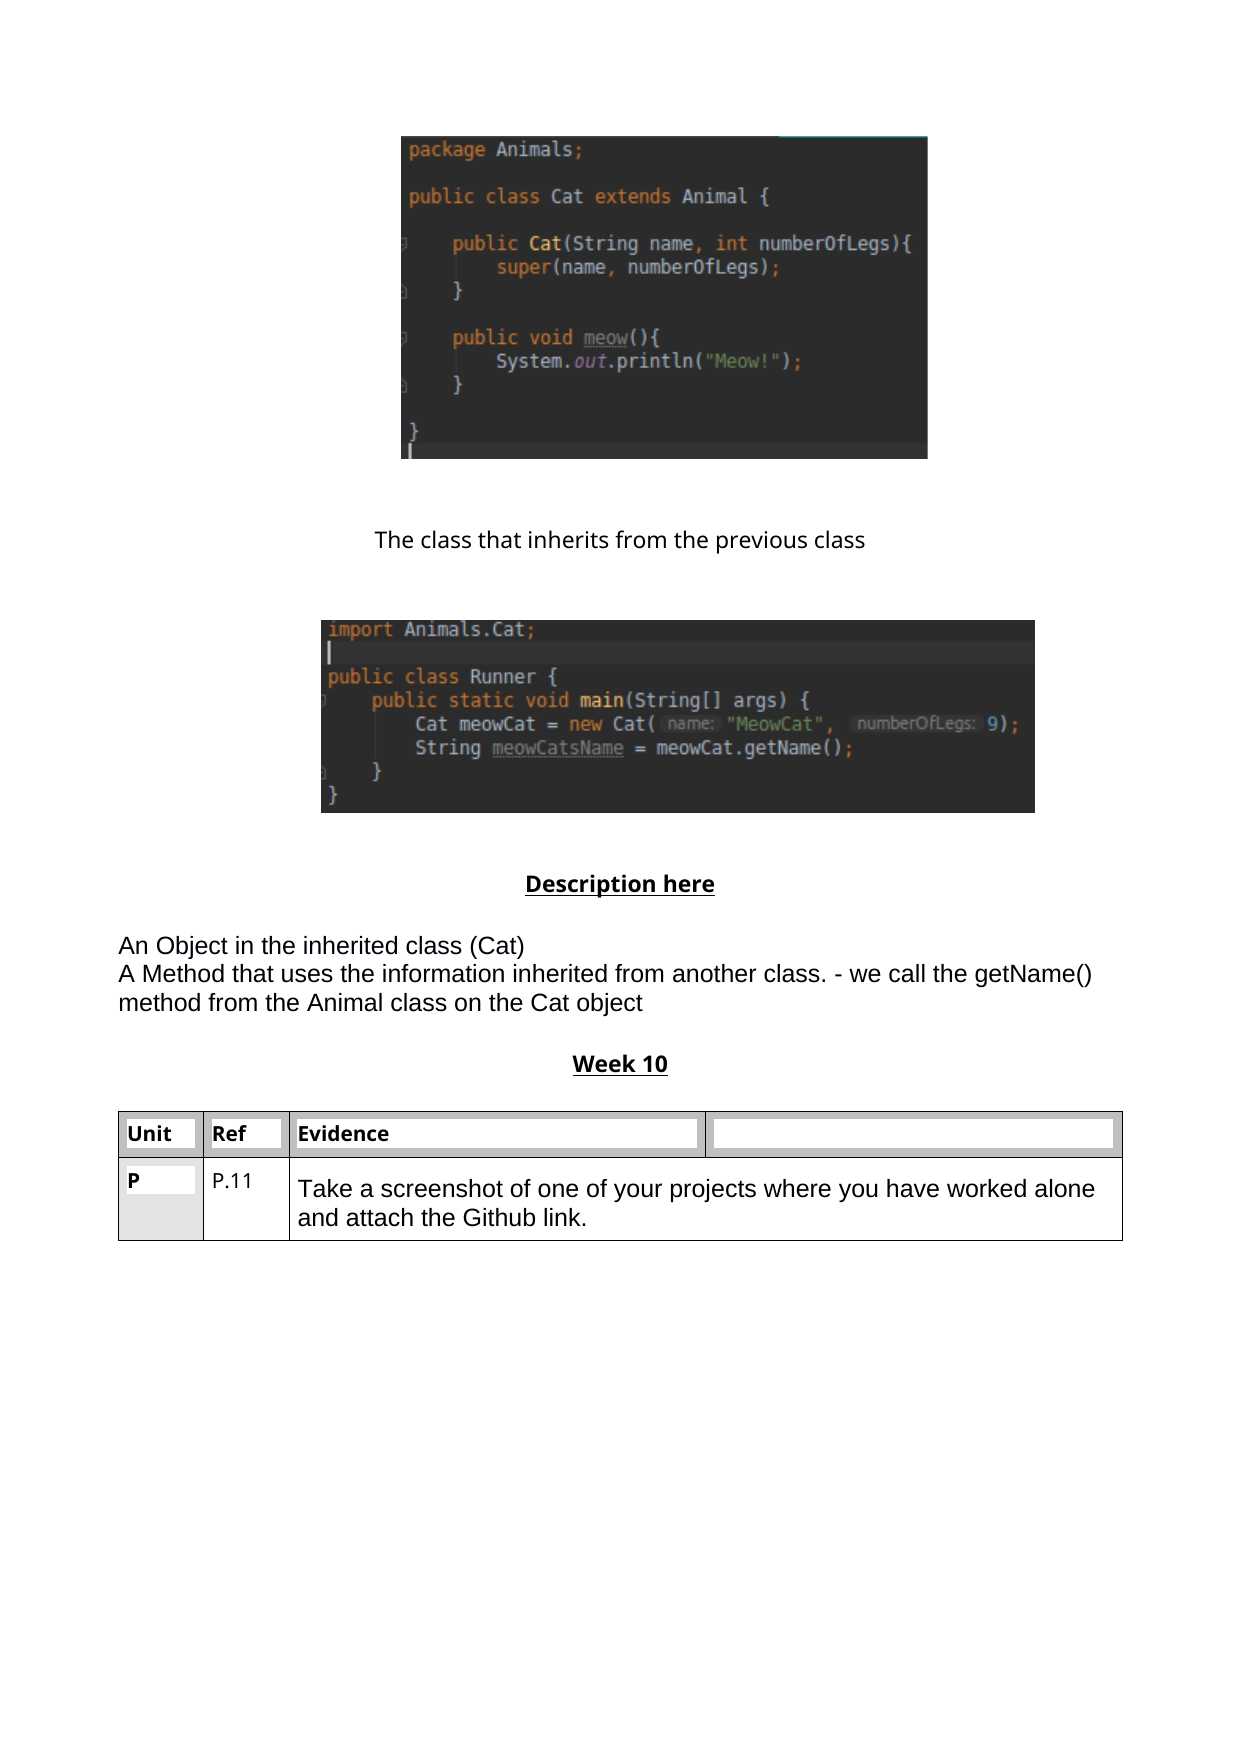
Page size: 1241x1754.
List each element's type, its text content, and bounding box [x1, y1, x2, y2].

picture [321, 620, 1035, 813]
table_header Unit [119, 1112, 203, 1157]
table_cell P [119, 1158, 203, 1240]
text An Object in the inherited class (Cat) [118, 931, 1122, 959]
text The class that inherits from the previous class [118, 524, 1122, 556]
table_header [706, 1112, 1122, 1157]
text A Method that uses the information inherited from another class. - we call the getName() method from the Animal class on the Cat object [118, 959, 1122, 1017]
table_header Ref [204, 1112, 289, 1157]
picture [401, 136, 928, 459]
table_cell Take a screenshot of one of your projects where you have worked alone and attach the Github link. [290, 1158, 1122, 1240]
text Week 10 [118, 1048, 1122, 1079]
table_cell P.11 [204, 1158, 289, 1240]
table_header Evidence [290, 1112, 705, 1157]
text Description here [118, 868, 1122, 899]
